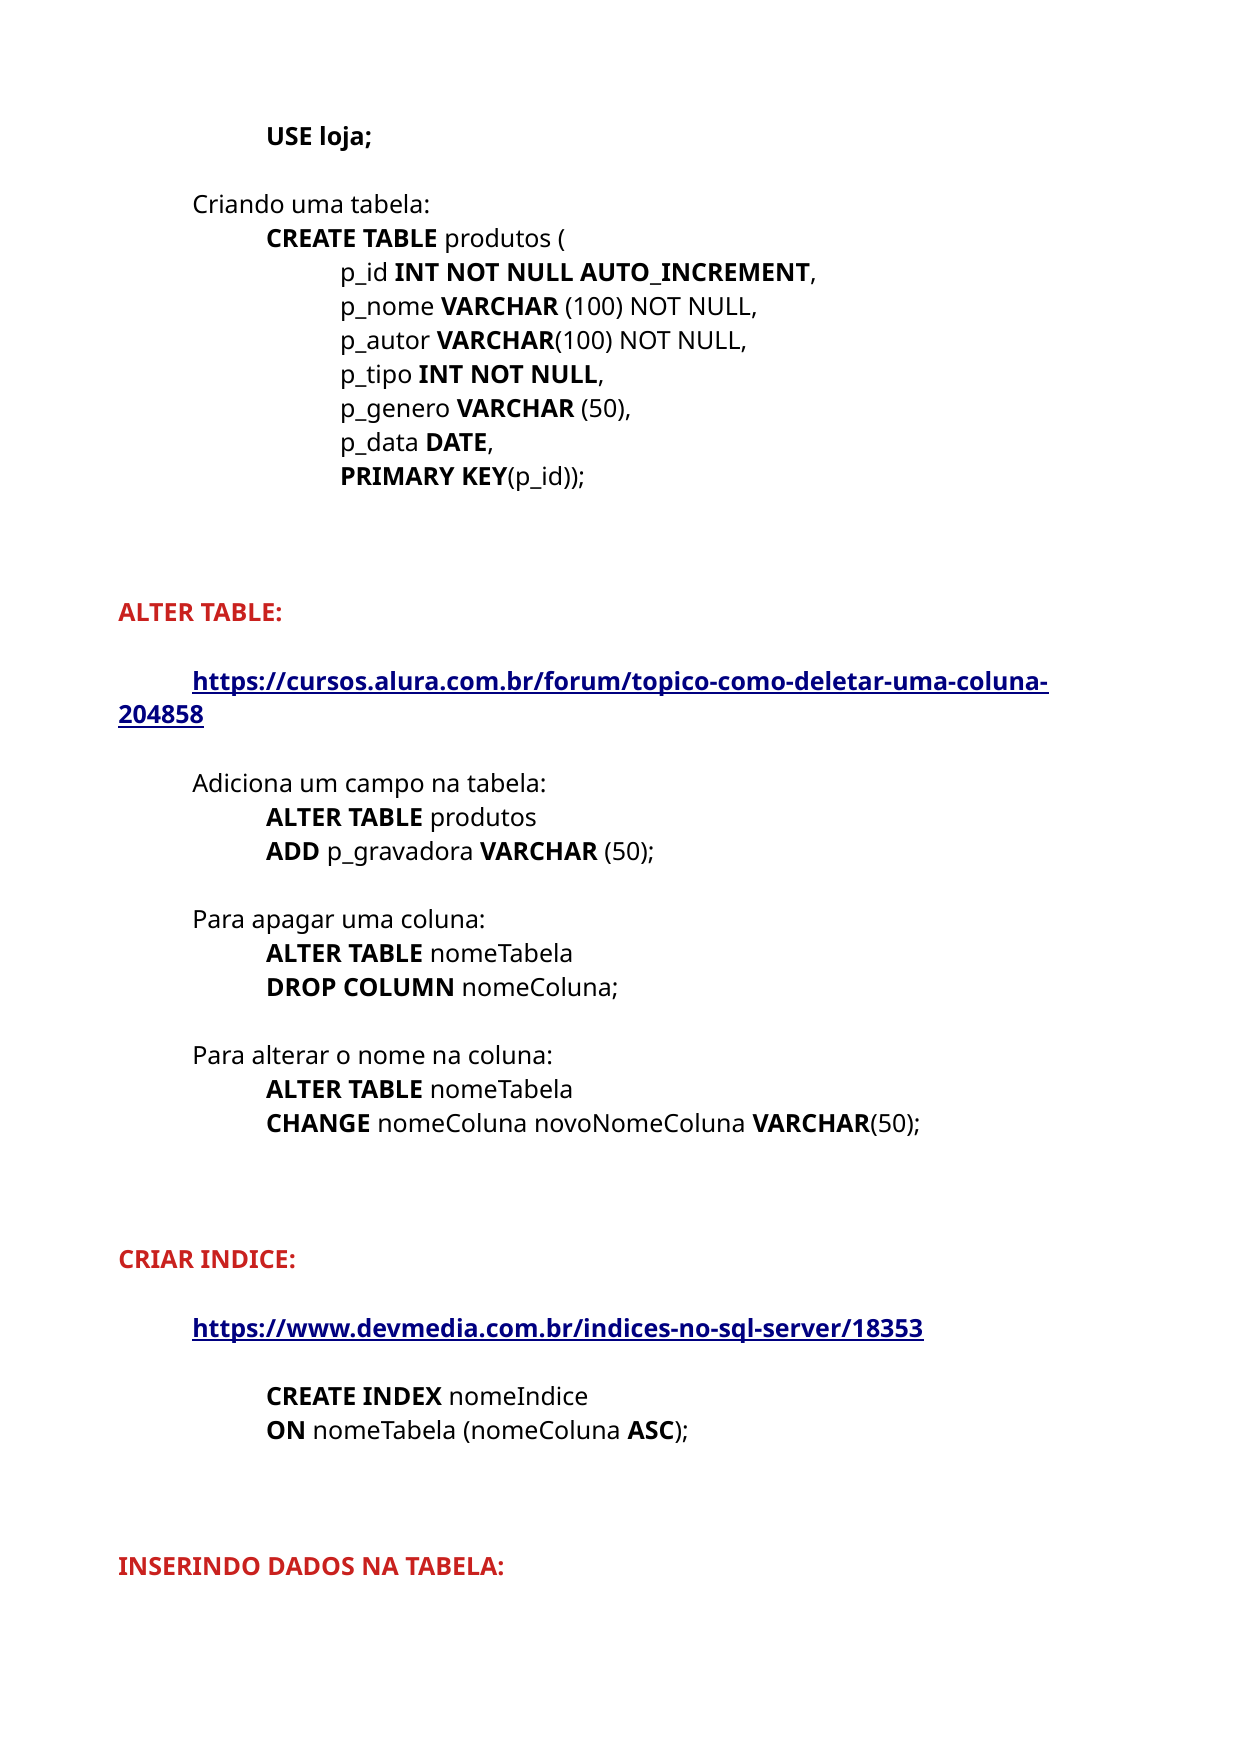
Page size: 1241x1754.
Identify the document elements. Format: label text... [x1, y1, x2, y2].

text p_data DATE, [118, 425, 1122, 459]
text CREATE TABLE produtos ( [118, 220, 1122, 254]
text DROP COLUMN nomeColuna; [118, 970, 1122, 1004]
text p_autor VARCHAR(100) NOT NULL, [118, 322, 1122, 357]
text ALTER TABLE nomeTabela [118, 936, 1122, 970]
text ON nomeTabela (nomeColuna ASC); [118, 1412, 1122, 1447]
text CRIAR INDICE: [118, 1242, 1122, 1276]
text ALTER TABLE produtos [118, 799, 1122, 833]
text CREATE INDEX nomeIndice [118, 1378, 1122, 1412]
text PRIMARY KEY(p_id)); [118, 459, 1122, 493]
text ALTER TABLE nomeTabela [118, 1072, 1122, 1106]
text USE loja; [118, 118, 1122, 152]
text Criando uma tabela: [118, 186, 1122, 220]
text Para apagar uma coluna: [118, 902, 1122, 936]
text CHANGE nomeColuna novoNomeColuna VARCHAR(50); [118, 1106, 1122, 1140]
text Adiciona um campo na tabela: [118, 765, 1122, 799]
text p_genero VARCHAR (50), [118, 391, 1122, 425]
text https://www.devmedia.com.br/indices-no-sql-server/18353 [118, 1310, 1122, 1344]
text p_tipo INT NOT NULL, [118, 357, 1122, 391]
text p_nome VARCHAR (100) NOT NULL, [118, 288, 1122, 322]
text ADD p_gravadora VARCHAR (50); [118, 833, 1122, 867]
text ALTER TABLE: [118, 595, 1122, 629]
text INSERINDO DADOS NA TABELA: [118, 1549, 1122, 1583]
text Para alterar o nome na coluna: [118, 1038, 1122, 1072]
text https://cursos.alura.com.br/forum/topico-como-deletar-uma-coluna-204858 [118, 663, 1122, 731]
text p_id INT NOT NULL AUTO_INCREMENT, [118, 254, 1122, 288]
